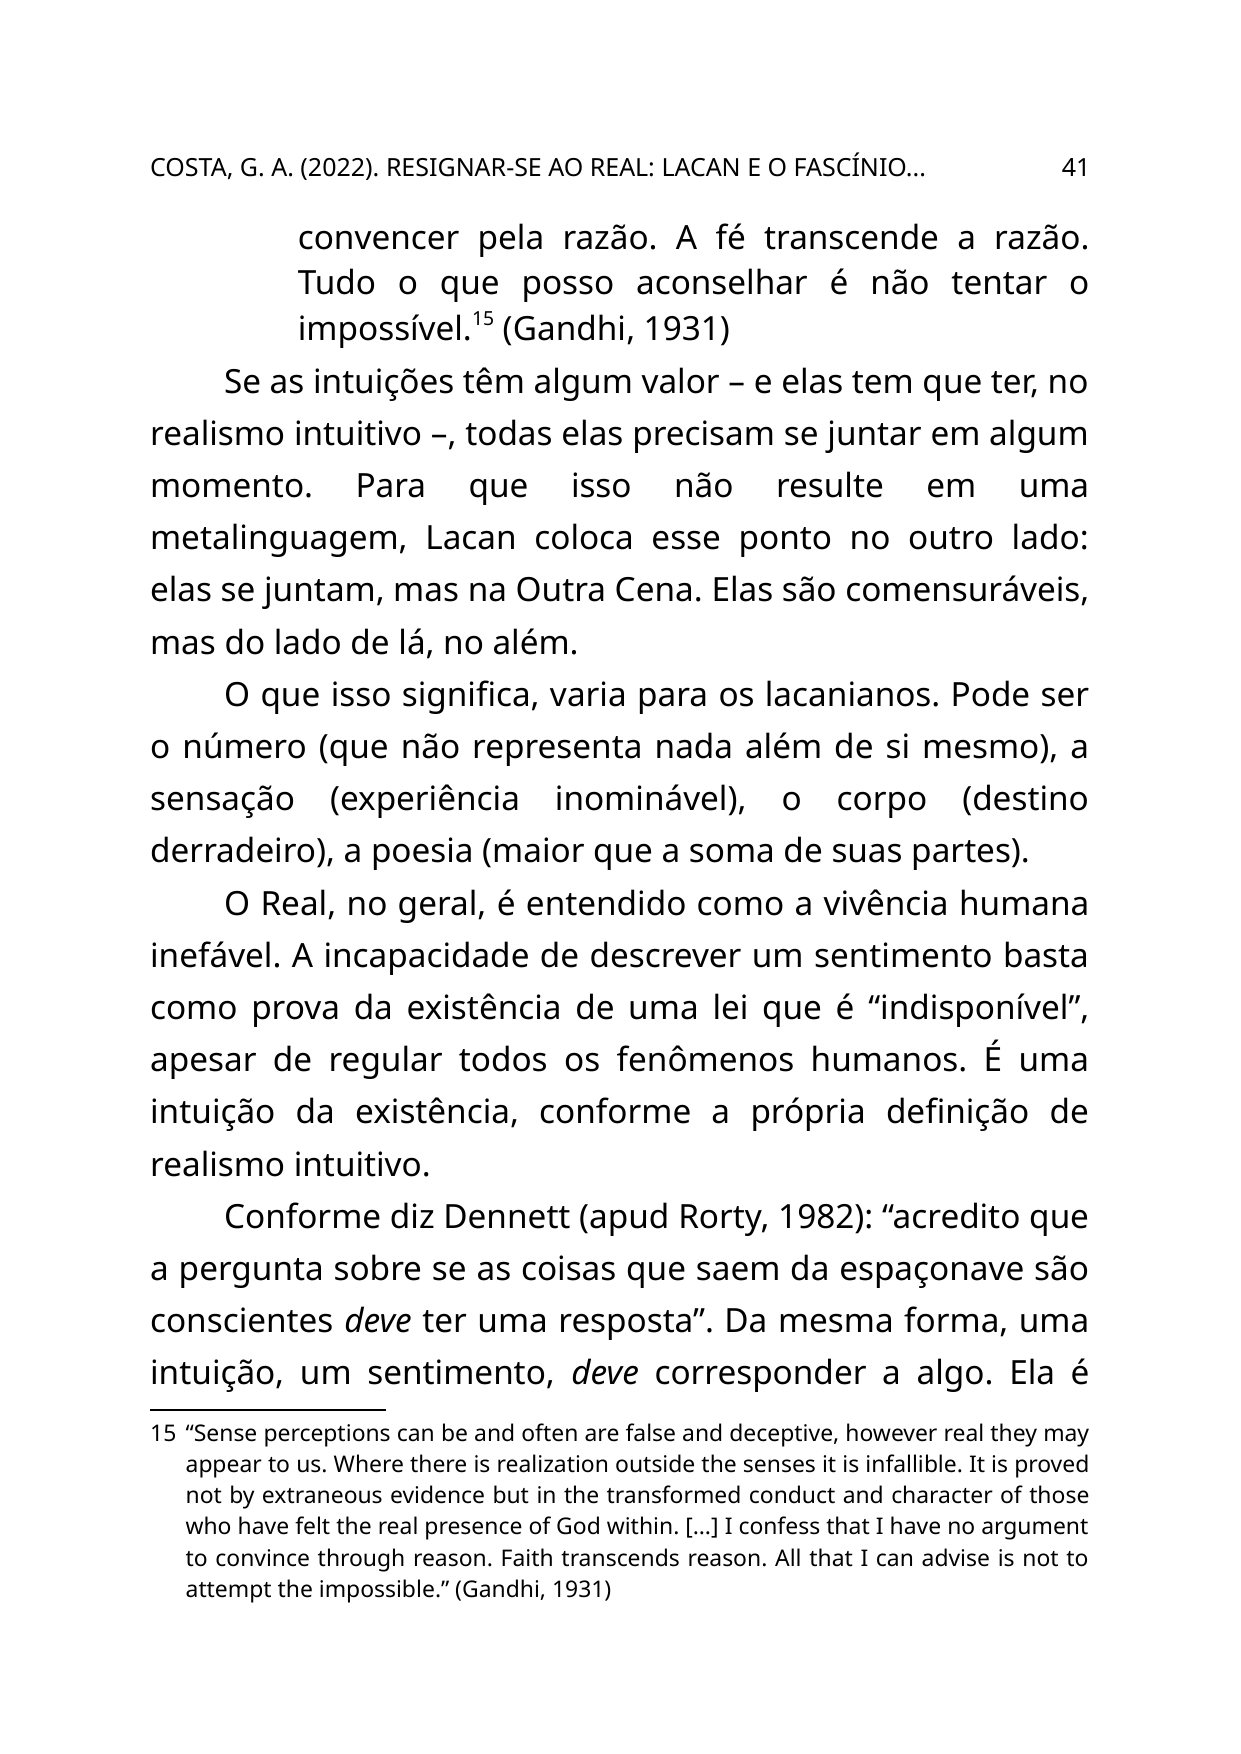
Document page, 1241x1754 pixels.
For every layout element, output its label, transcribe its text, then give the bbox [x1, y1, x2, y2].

text O que isso significa, varia para os lacanianos. Pode ser o número (que não representa nada além de si mesmo), a sensação (experiência inominável), o corpo (destino derradeiro), a poesia (maior que a soma de suas partes). [150, 671, 1090, 873]
text O Real, no geral, é entendido como a vivência humana inefável. A incapacidade de descrever um sentimento basta como prova da existência de uma lei que é “indisponível”, apesar de regular todos os fenômenos humanos. É uma intuição da existência, conforme a própria definição de realismo intuitivo. [150, 879, 1090, 1186]
text Se as intuições têm algum valor – e elas tem que ter, no realismo intuitivo –, todas elas precisam se juntar em algum momento. Para que isso não resulte em uma metalinguagem, Lacan coloca esse ponto no outro lado: elas se juntam, mas na Outra Cena. Elas são comensuráveis, mas do lado de lá, no além. [150, 357, 1090, 664]
text Conforme diz Dennett (apud Rorty, 1982): “acredito que a pergunta sobre se as coisas que saem da espaçonave são conscientes deve ter uma resposta”. Da mesma forma, uma intuição, um sentimento, deve corresponder a algo. Ela é [150, 1192, 1090, 1394]
text “Sense perceptions can be and often are false and deceptive, however real they may appear to us. Where there is realization outside the senses it is infallible. It is proved not by extraneous evidence but in the transformed conduct and character of those who have felt the real presence of God within. […] I confess that I have no argument to convince through reason. Faith transcends reason. All that I can advise is not to attempt the impossible.” (Gandhi, 1931) [150, 1416, 1090, 1604]
text convencer pela razão. A fé transcende a razão. Tudo o que posso aconselhar é não tentar o impossível. (Gandhi, 1931) [298, 213, 1090, 350]
